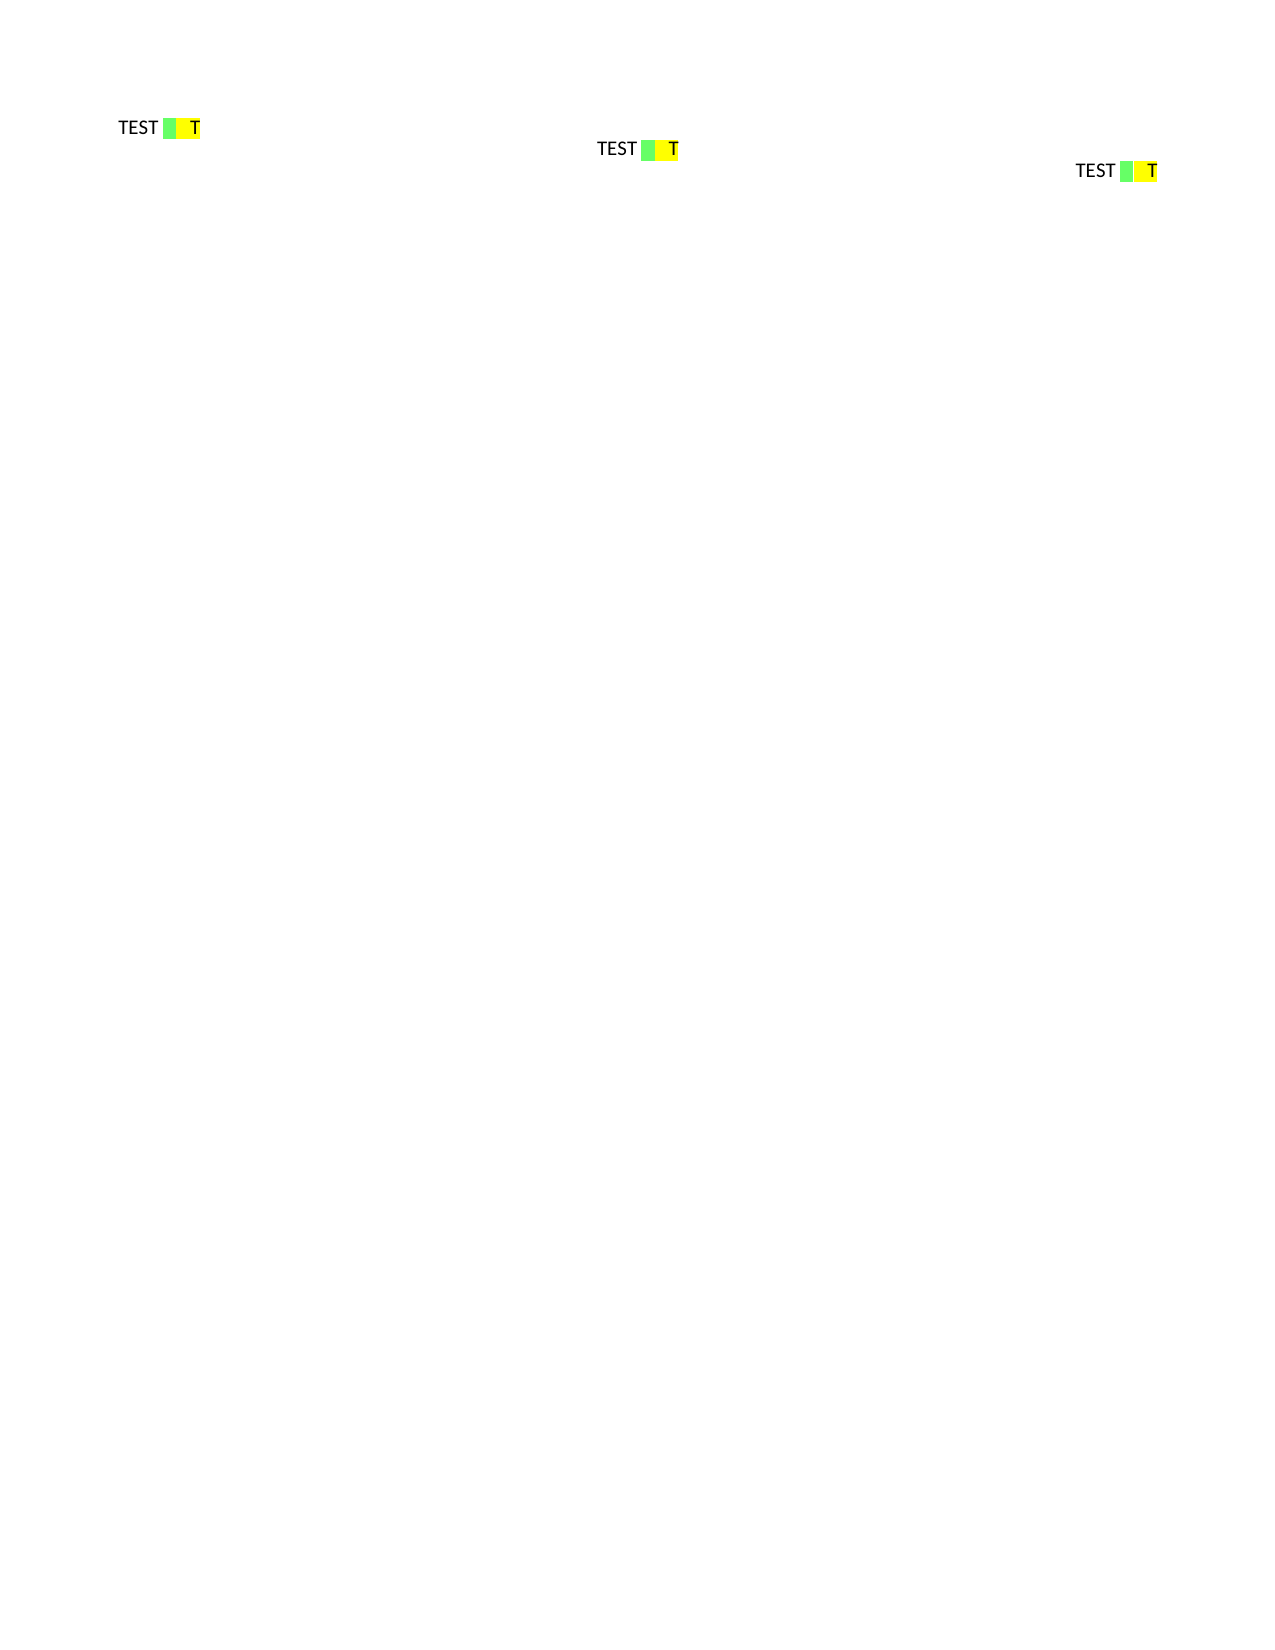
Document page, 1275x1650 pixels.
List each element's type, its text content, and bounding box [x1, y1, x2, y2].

text TEST T [118, 118, 1157, 139]
text TEST T [118, 161, 1157, 182]
text TEST T [118, 139, 1157, 161]
